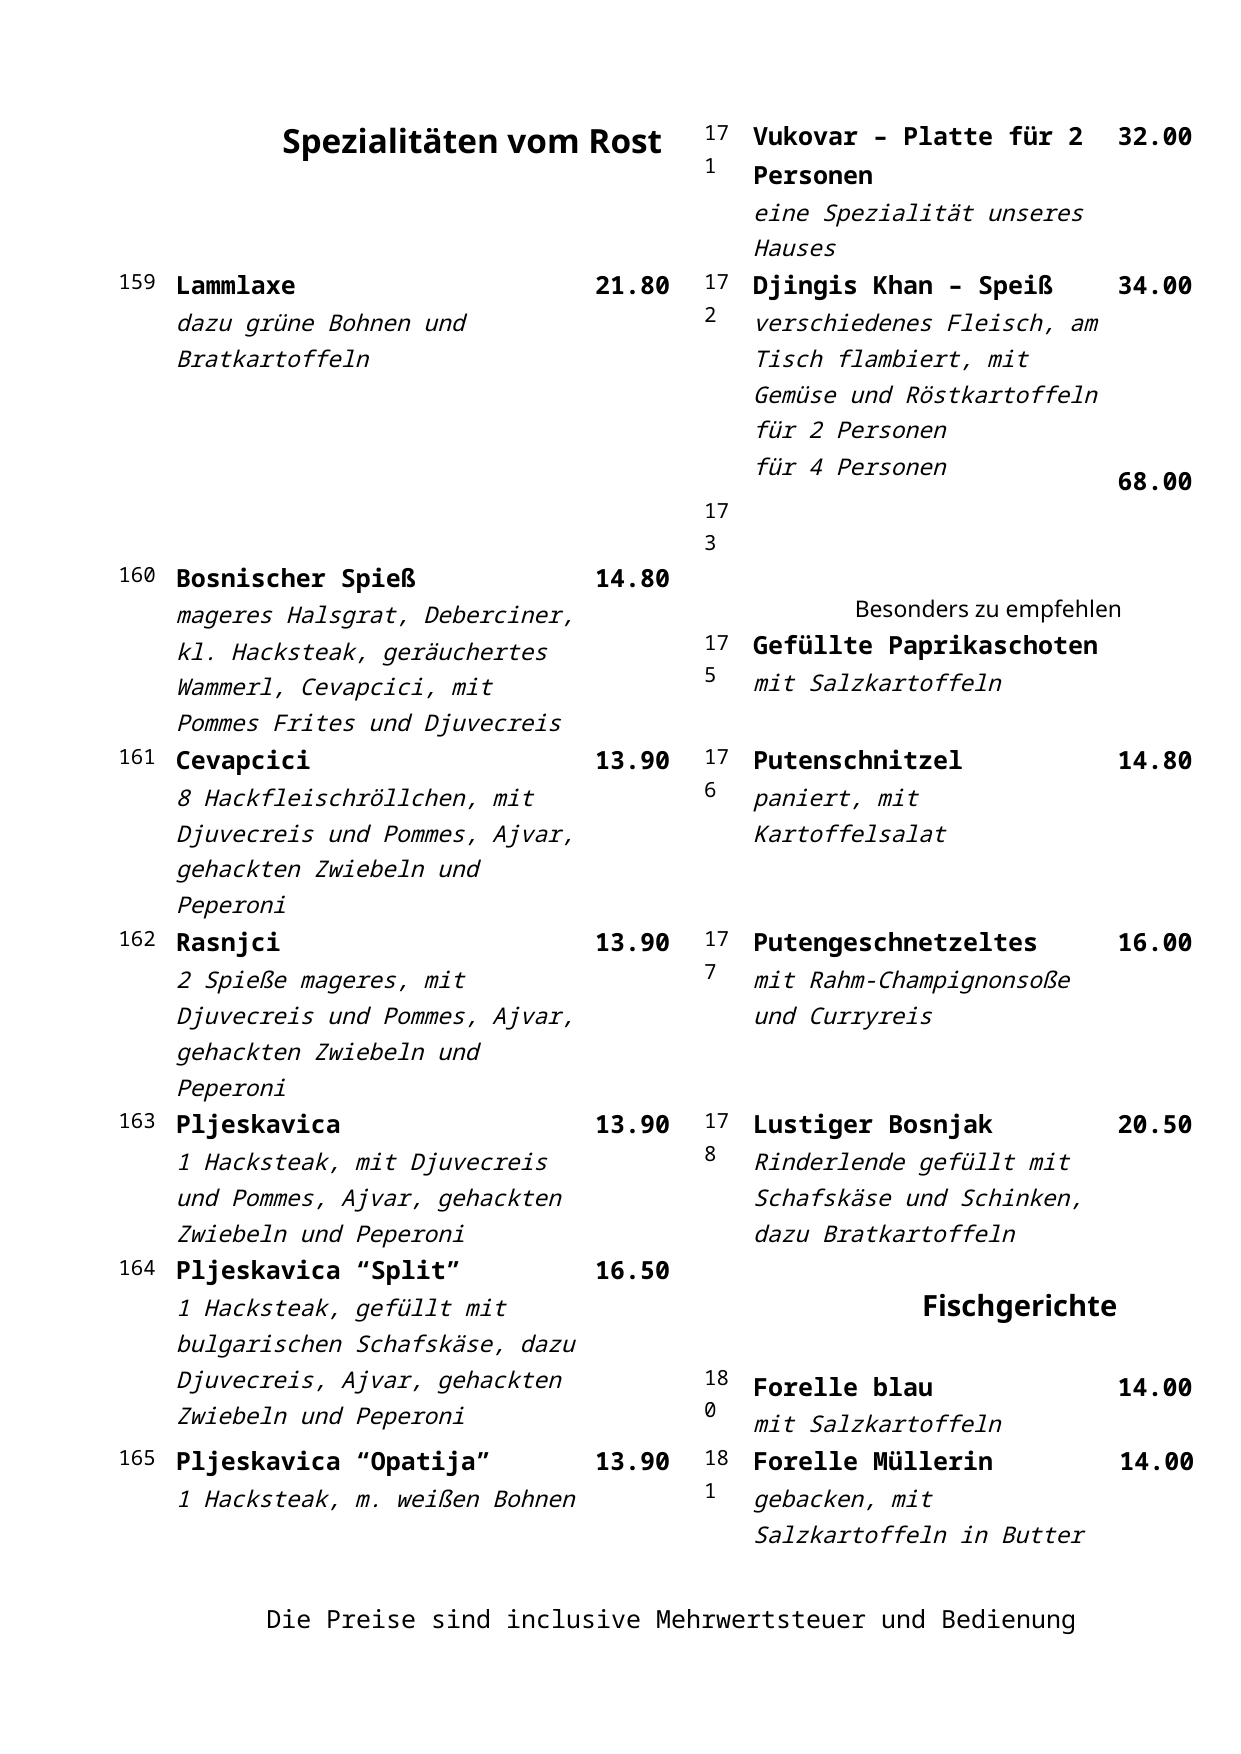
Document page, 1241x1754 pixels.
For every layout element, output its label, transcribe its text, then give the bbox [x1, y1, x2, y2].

table_cell 178 [704, 1107, 737, 1253]
table_cell 161 [118, 743, 159, 924]
table_cell 21.80 [595, 268, 704, 560]
table_cell 13.90 [595, 743, 704, 924]
table_cell Pljeskavica “Split” 1 Hacksteak, gefüllt mit bulgarischen Schafskäse, dazu Djuvecreis, Ajvar, gehackten Zwiebeln und Peperoni [176, 1253, 578, 1443]
table_cell [737, 1107, 753, 1443]
table_cell 164 [118, 1253, 159, 1443]
table_cell 14.80 [1117, 743, 1224, 924]
table_cell Fischgerichte [753, 1253, 1117, 1330]
table_header Spezialitäten vom Rost [118, 118, 662, 267]
table_cell [737, 743, 753, 924]
table_cell Bosnischer Spieß mageres Halsgrat, Deberciner, kl. Hacksteak, geräuchertes Wammerl, Cevapcici, mit Pommes Frites und Djuvecreis [176, 560, 578, 742]
table_cell Besonders zu empfehlen [753, 560, 1224, 628]
table_cell 34.00 68.00 [1117, 268, 1224, 560]
table_cell [159, 268, 176, 560]
table_cell 176 [704, 743, 737, 924]
table_header [662, 118, 704, 267]
table_cell [159, 560, 176, 742]
table_cell 13.90 [595, 925, 704, 1107]
table_cell 14.00 [1112, 1444, 1224, 1550]
table_cell 13.90 [595, 1107, 704, 1253]
table_cell [737, 560, 753, 628]
table_cell [578, 743, 595, 924]
table_cell [578, 268, 595, 560]
table_cell [704, 1253, 737, 1330]
table_cell [578, 560, 595, 742]
table_cell Lustiger Bosnjak Rinderlende gefüllt mit Schafskäse und Schinken, dazu Bratkartoffeln [753, 1107, 1117, 1253]
table_cell 14.80 [595, 560, 704, 742]
table_cell [578, 1444, 595, 1550]
table_header 32.00 [1117, 118, 1224, 267]
table_cell [737, 628, 753, 742]
table_cell Putenschnitzel paniert, mit Kartoffelsalat [753, 743, 1117, 924]
table_cell 172 173 [704, 268, 737, 560]
table_header 171 [704, 118, 737, 267]
table_cell Lammlaxe dazu grüne Bohnen und Bratkartoffeln [176, 268, 578, 560]
table_cell Djingis Khan – Speiß verschiedenes Fleisch, am Tisch flambiert, mit Gemüse und Röstkartoffeln für 2 Personen für 4 Personen [753, 268, 1117, 560]
table_cell [159, 1444, 176, 1550]
table_header Vukovar – Platte für 2 Personen eine Spezialität unseres Hauses [753, 118, 1117, 267]
table_cell 159 [118, 268, 159, 560]
table_cell 177 [704, 925, 737, 1107]
table_cell 20.50 [1117, 1107, 1224, 1253]
table_cell Putengeschnetzeltes mit Rahm-Champignonsoße und Curryreis [753, 925, 1117, 1107]
table_cell 163 [118, 1107, 159, 1253]
table_cell [578, 1107, 595, 1443]
table_cell 13.90 [595, 1444, 704, 1550]
table_cell Rasnjci 2 Spieße mageres, mit Djuvecreis und Pommes, Ajvar, gehackten Zwiebeln und Peperoni [176, 925, 578, 1107]
table_cell Forelle blau mit Salzkartoffeln [753, 1330, 1117, 1443]
table_cell 165 [118, 1444, 159, 1550]
table_cell Pljeskavica “Opatija” 1 Hacksteak, m. weißen Bohnen [176, 1444, 578, 1550]
table_cell 160 [118, 560, 159, 742]
table_cell 175 [704, 628, 737, 742]
table_cell Forelle Müllerin gebacken, mit Salzkartoffeln in Butter [753, 1444, 1112, 1550]
table_cell [1117, 1253, 1224, 1330]
table_cell [578, 925, 595, 1107]
table_cell [737, 1444, 753, 1550]
table_cell [704, 560, 737, 628]
table_cell [737, 925, 753, 1107]
table_cell Pljeskavica 1 Hacksteak, mit Djuvecreis und Pommes, Ajvar, gehackten Zwiebeln und Peperoni [176, 1107, 578, 1253]
table_cell [159, 1107, 176, 1443]
table_cell 180 [704, 1330, 737, 1443]
table_cell 181 [704, 1444, 737, 1550]
table_cell 16.50 [595, 1253, 704, 1443]
table_cell Cevapcici 8 Hackfleischröllchen, mit Djuvecreis und Pommes, Ajvar, gehackten Zwiebeln und Peperoni [176, 743, 578, 924]
table_cell 14.00 [1117, 1330, 1224, 1443]
table_cell 162 [118, 925, 159, 1107]
table_cell 16.00 [1117, 925, 1224, 1107]
table_cell Gefüllte Paprikaschoten mit Salzkartoffeln [753, 628, 1224, 742]
table_header [737, 118, 753, 267]
table_cell [159, 925, 176, 1107]
table_cell [159, 743, 176, 924]
table_cell [737, 268, 753, 560]
